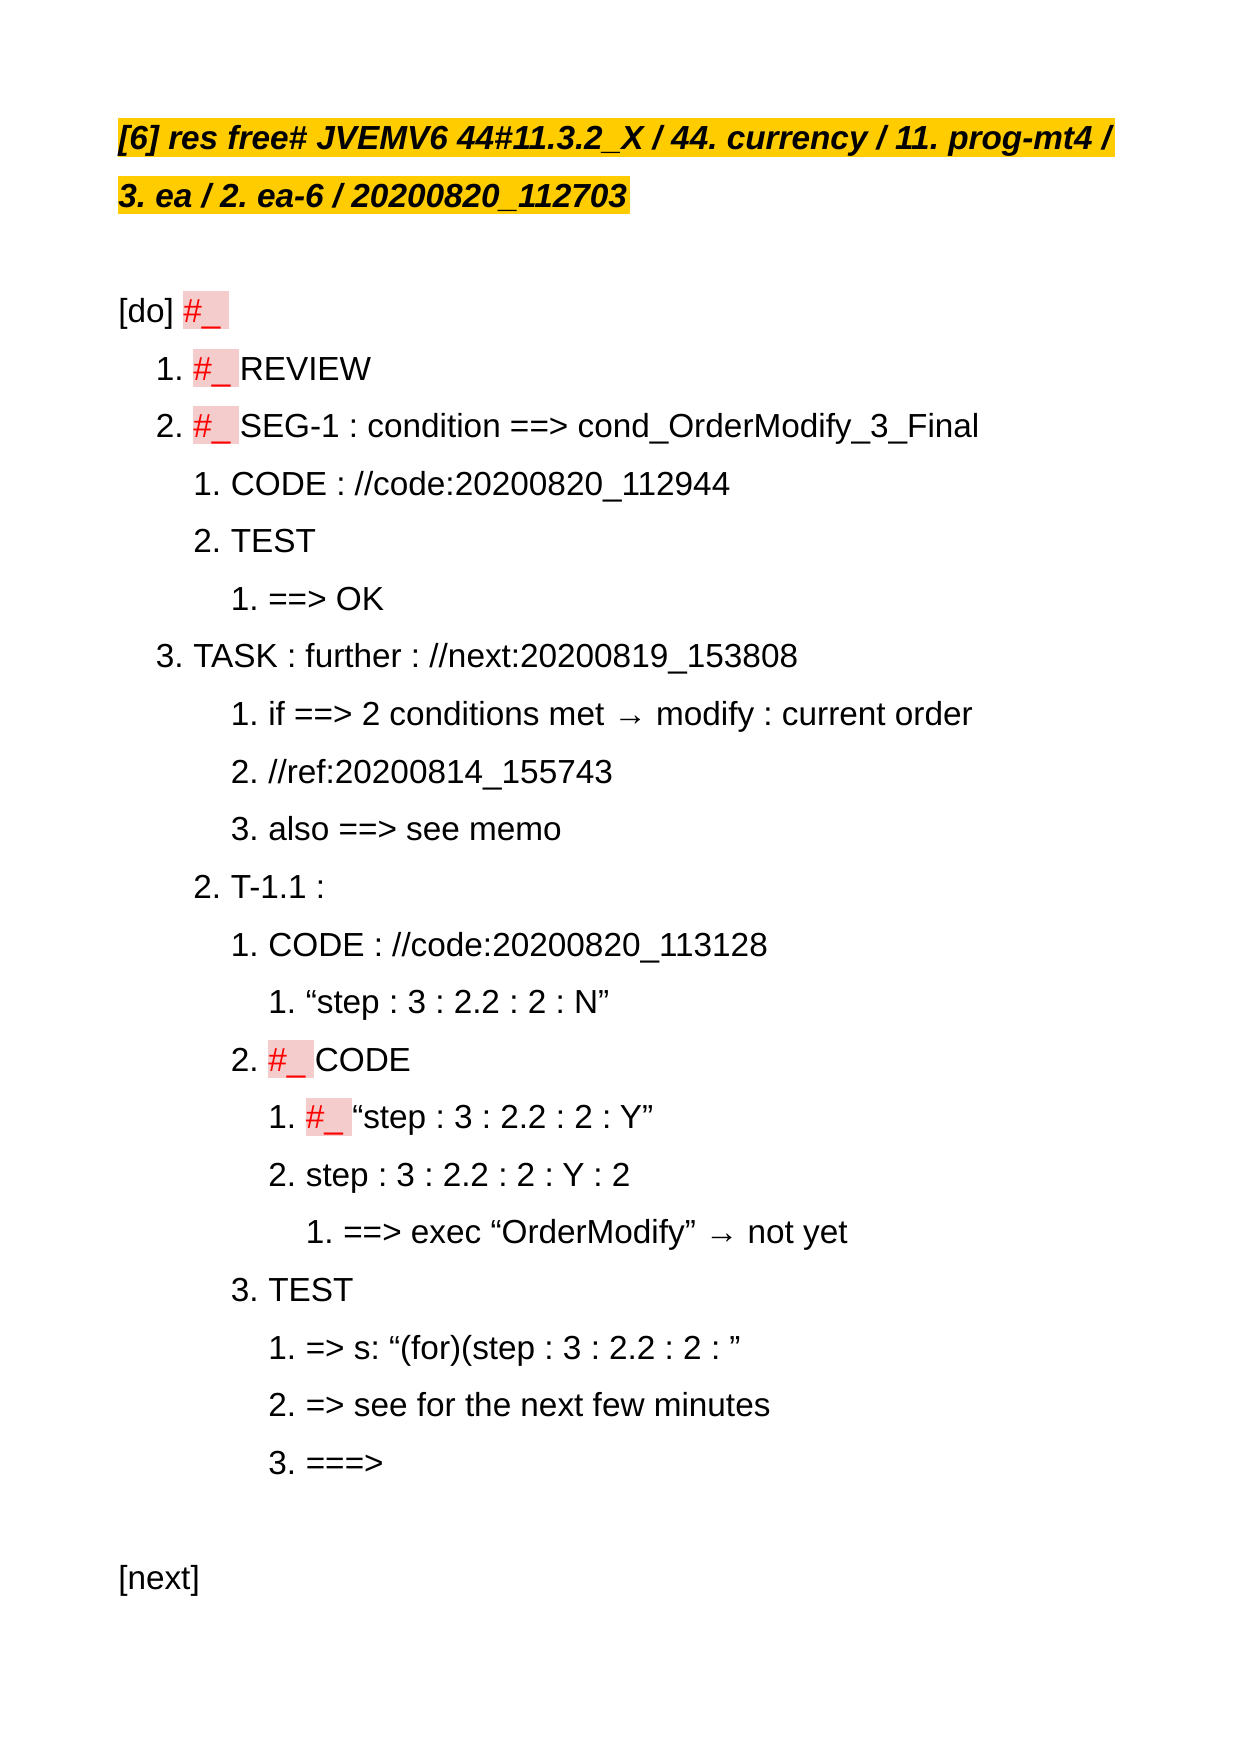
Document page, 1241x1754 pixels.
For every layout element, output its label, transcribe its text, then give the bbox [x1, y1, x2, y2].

list TEST [193, 521, 1122, 560]
list #_ SEG-1 : condition ==> cond_OrderModify_3_Final [156, 406, 1122, 444]
list T-1.1 : [193, 867, 1122, 905]
list #_ “step : 3 : 2.2 : 2 : Y” [268, 1097, 1122, 1136]
list TASK : further : //next:20200819_153808 [156, 637, 1122, 675]
list => see for the next few minutes [268, 1385, 1122, 1424]
list //ref:20200814_155743 [231, 752, 1122, 790]
list step : 3 : 2.2 : 2 : Y : 2 [268, 1155, 1122, 1193]
list ===> [268, 1443, 1122, 1481]
list CODE : //code:20200820_113128 [231, 924, 1122, 963]
list also ==> see memo [231, 809, 1122, 848]
list #_ REVIEW [156, 348, 1122, 387]
list ==> OK [231, 579, 1122, 617]
list #_ CODE [231, 1040, 1122, 1078]
list “step : 3 : 2.2 : 2 : N” [268, 982, 1122, 1021]
list => s: “(for)(step : 3 : 2.2 : 2 : ” [268, 1328, 1122, 1366]
text [6] res free# JVEMV6 44#11.3.2_X / 44. currency / 11. prog-mt4 / 3. ea / 2. ea-6 / 20200820_112703 [118, 118, 1122, 214]
list if ==> 2 conditions met → modify : current order [231, 694, 1122, 733]
list ==> exec “OrderModify” → not yet [306, 1213, 1122, 1251]
text [next] [118, 1558, 1122, 1597]
list TEST [231, 1270, 1122, 1309]
text [do] #_ [118, 291, 1122, 329]
list CODE : //code:20200820_112944 [193, 464, 1122, 502]
